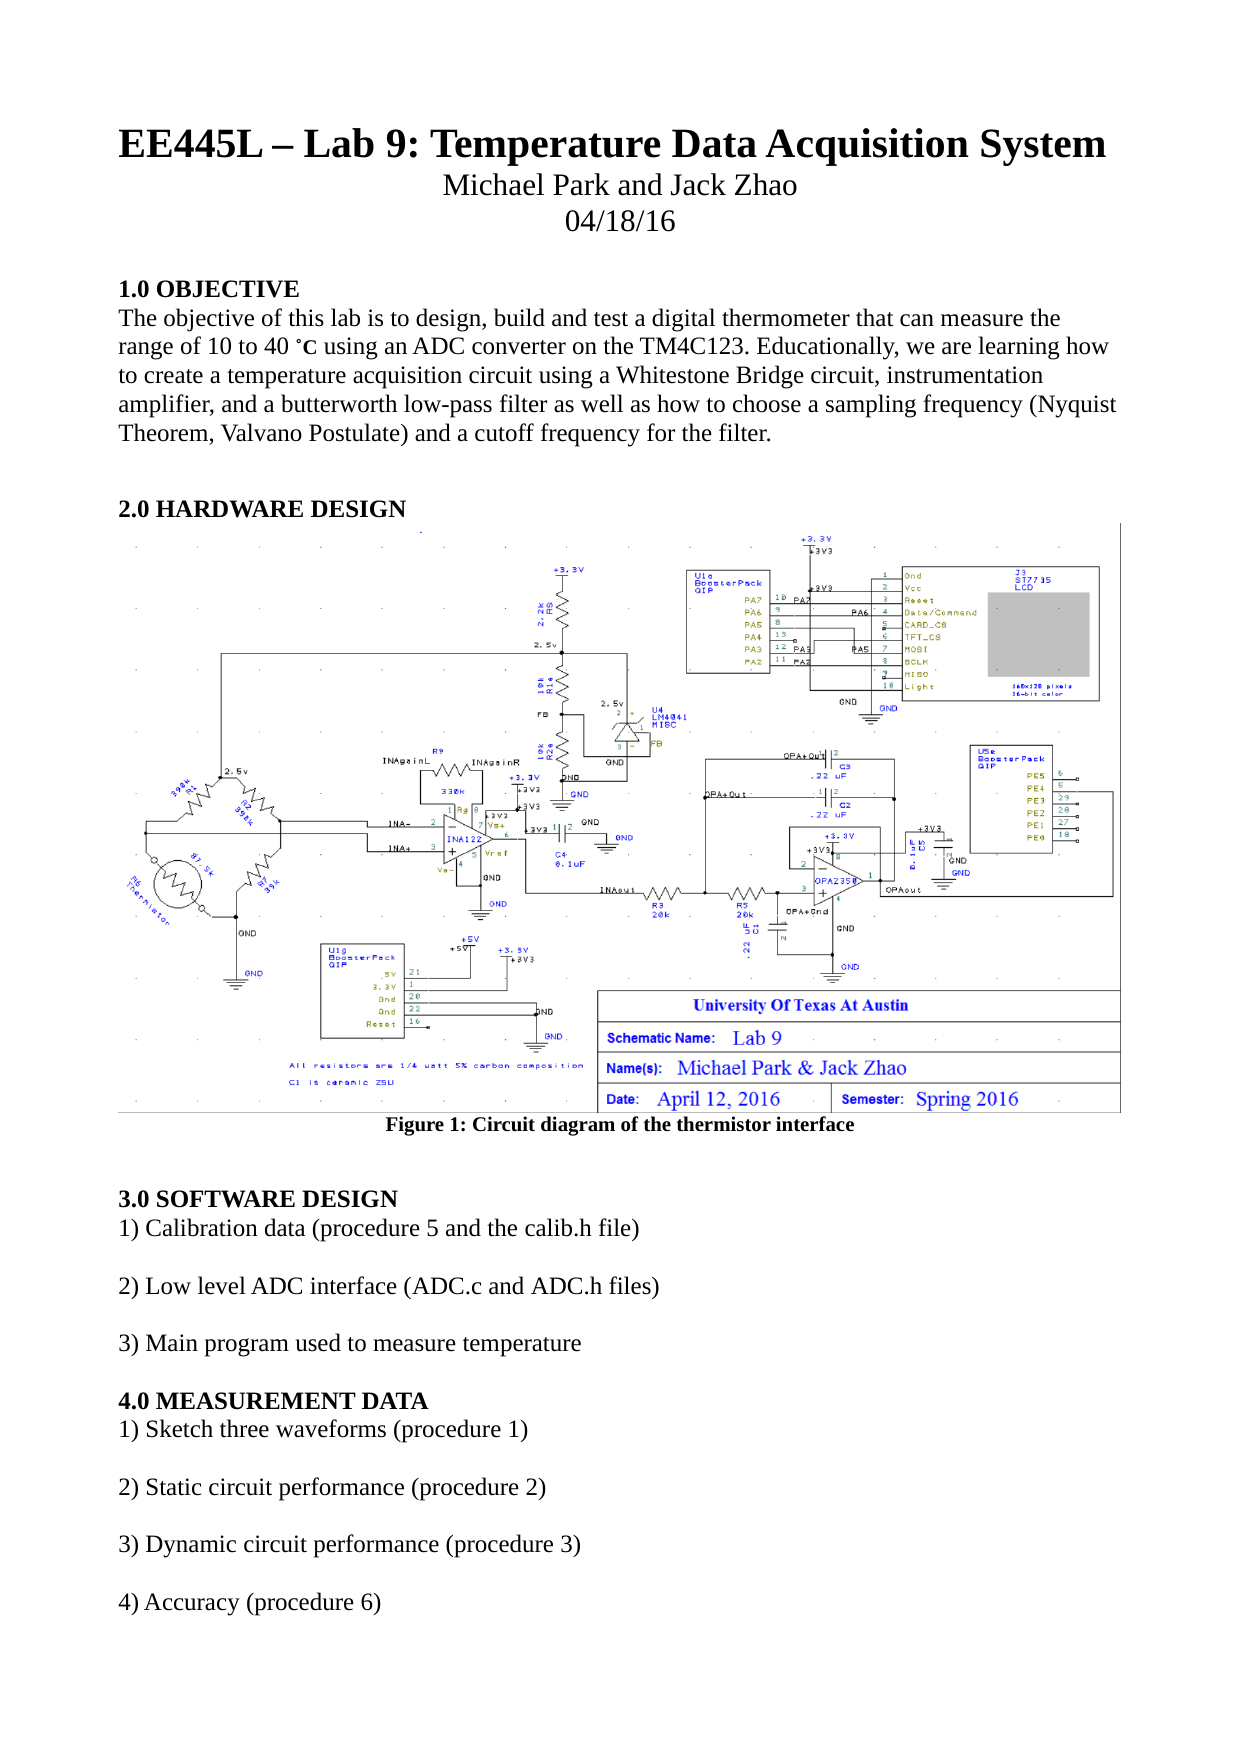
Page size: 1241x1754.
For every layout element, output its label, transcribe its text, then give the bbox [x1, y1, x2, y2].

text 3) Dynamic circuit performance (procedure 3) [118, 1529, 1122, 1558]
picture [118, 523, 1122, 1113]
text Michael Park and Jack Zhao [118, 166, 1122, 202]
text The objective of this lab is to design, build and test a digital thermometer that can measure the range of 10 to 40 ˚C using an ADC converter on the TM4C123. Educationally, we are learning how to create a temperature acquisition circuit using a Whitestone Bridge circuit, instrumentation amplifier, and a butterworth low-pass filter as well as how to choose a sampling frequency (Nyquist Theorem, Valvano Postulate) and a cutoff frequency for the filter. [118, 303, 1122, 446]
text EE445L – Lab 9: Temperature Data Acquisition System [118, 118, 1122, 166]
text 1) Sketch three waveforms (procedure 1) [118, 1414, 1122, 1443]
text Figure 1: Circuit diagram of the thermistor interface [118, 1113, 1122, 1136]
text 3) Main program used to measure temperature [118, 1328, 1122, 1357]
text 4) Accuracy (procedure 6) [118, 1587, 1122, 1616]
text 4.0 MEASUREMENT DATA [118, 1386, 1122, 1414]
text 04/18/16 [118, 202, 1122, 238]
text 2.0 HARDWARE DESIGN [118, 494, 1122, 523]
text 1) Calibration data (procedure 5 and the calib.h file) [118, 1213, 1122, 1242]
text 3.0 SOFTWARE DESIGN [118, 1184, 1122, 1213]
text 1.0 OBJECTIVE [118, 274, 1122, 303]
text 2) Low level ADC interface (ADC.c and ADC.h files) [118, 1271, 1122, 1299]
text 2) Static circuit performance (procedure 2) [118, 1472, 1122, 1501]
